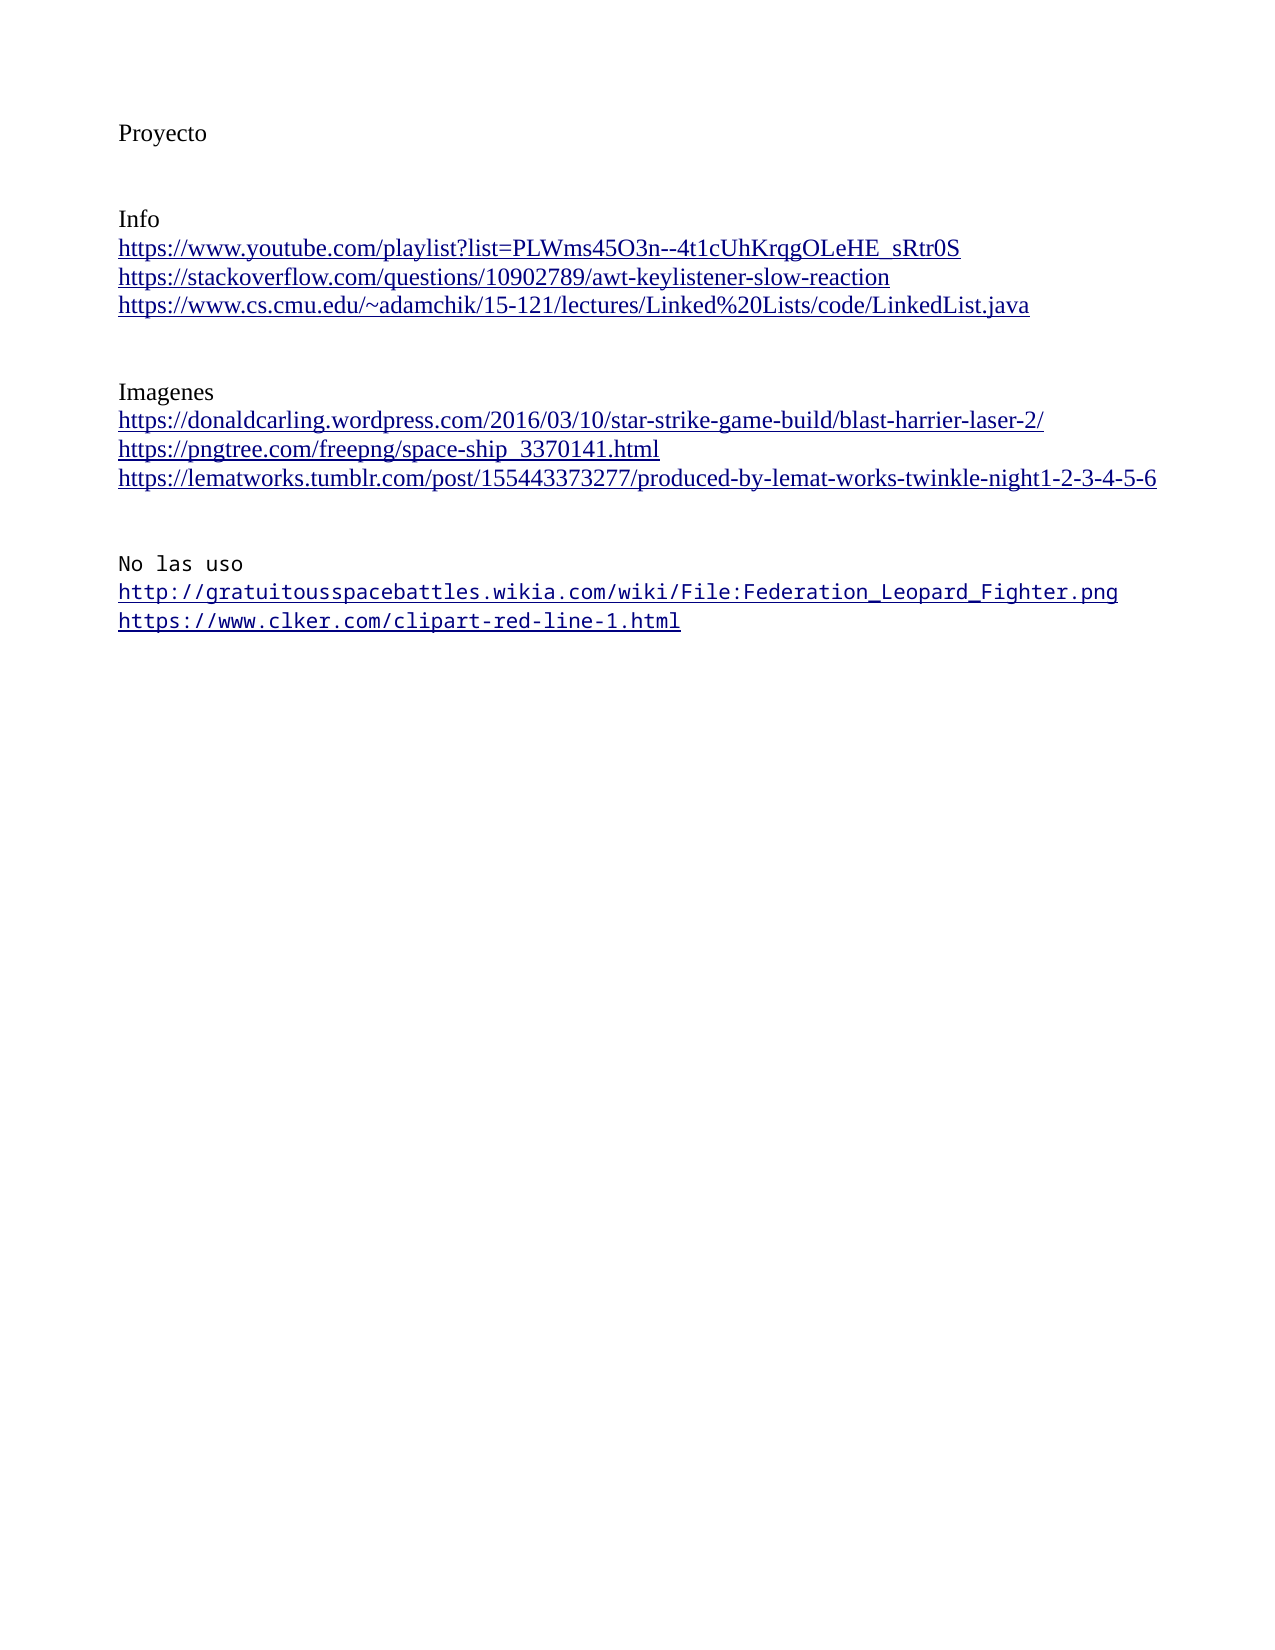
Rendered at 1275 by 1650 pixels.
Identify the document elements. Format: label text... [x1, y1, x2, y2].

text Proyecto [118, 118, 1157, 147]
text https://pngtree.com/freepng/space-ship_3370141.html [118, 434, 1157, 463]
text https://lematworks.tumblr.com/post/155443373277/produced-by-lemat-works-twinkle-night1-2-3-4-5-6 [118, 463, 1157, 488]
text https://www.youtube.com/playlist?list=PLWms45O3n--4t1cUhKrqgOLeHE_sRtr0S [118, 233, 1157, 262]
text No las uso [118, 549, 1157, 577]
text https://www.cs.cmu.edu/~adamchik/15-121/lectures/Linked%20Lists/code/LinkedList.java [118, 291, 1157, 319]
text https://www.clker.com/clipart-red-line-1.html [118, 606, 1157, 634]
text Info [118, 204, 1157, 233]
text https://stackoverflow.com/questions/10902789/awt-keylistener-slow-reaction [118, 262, 1157, 291]
text http://gratuitousspacebattles.wikia.com/wiki/File:Federation_Leopard_Fighter.png [118, 577, 1157, 606]
text https://donaldcarling.wordpress.com/2016/03/10/star-strike-game-build/blast-harrier-laser-2/ [118, 406, 1157, 434]
text Imagenes [118, 377, 1157, 406]
